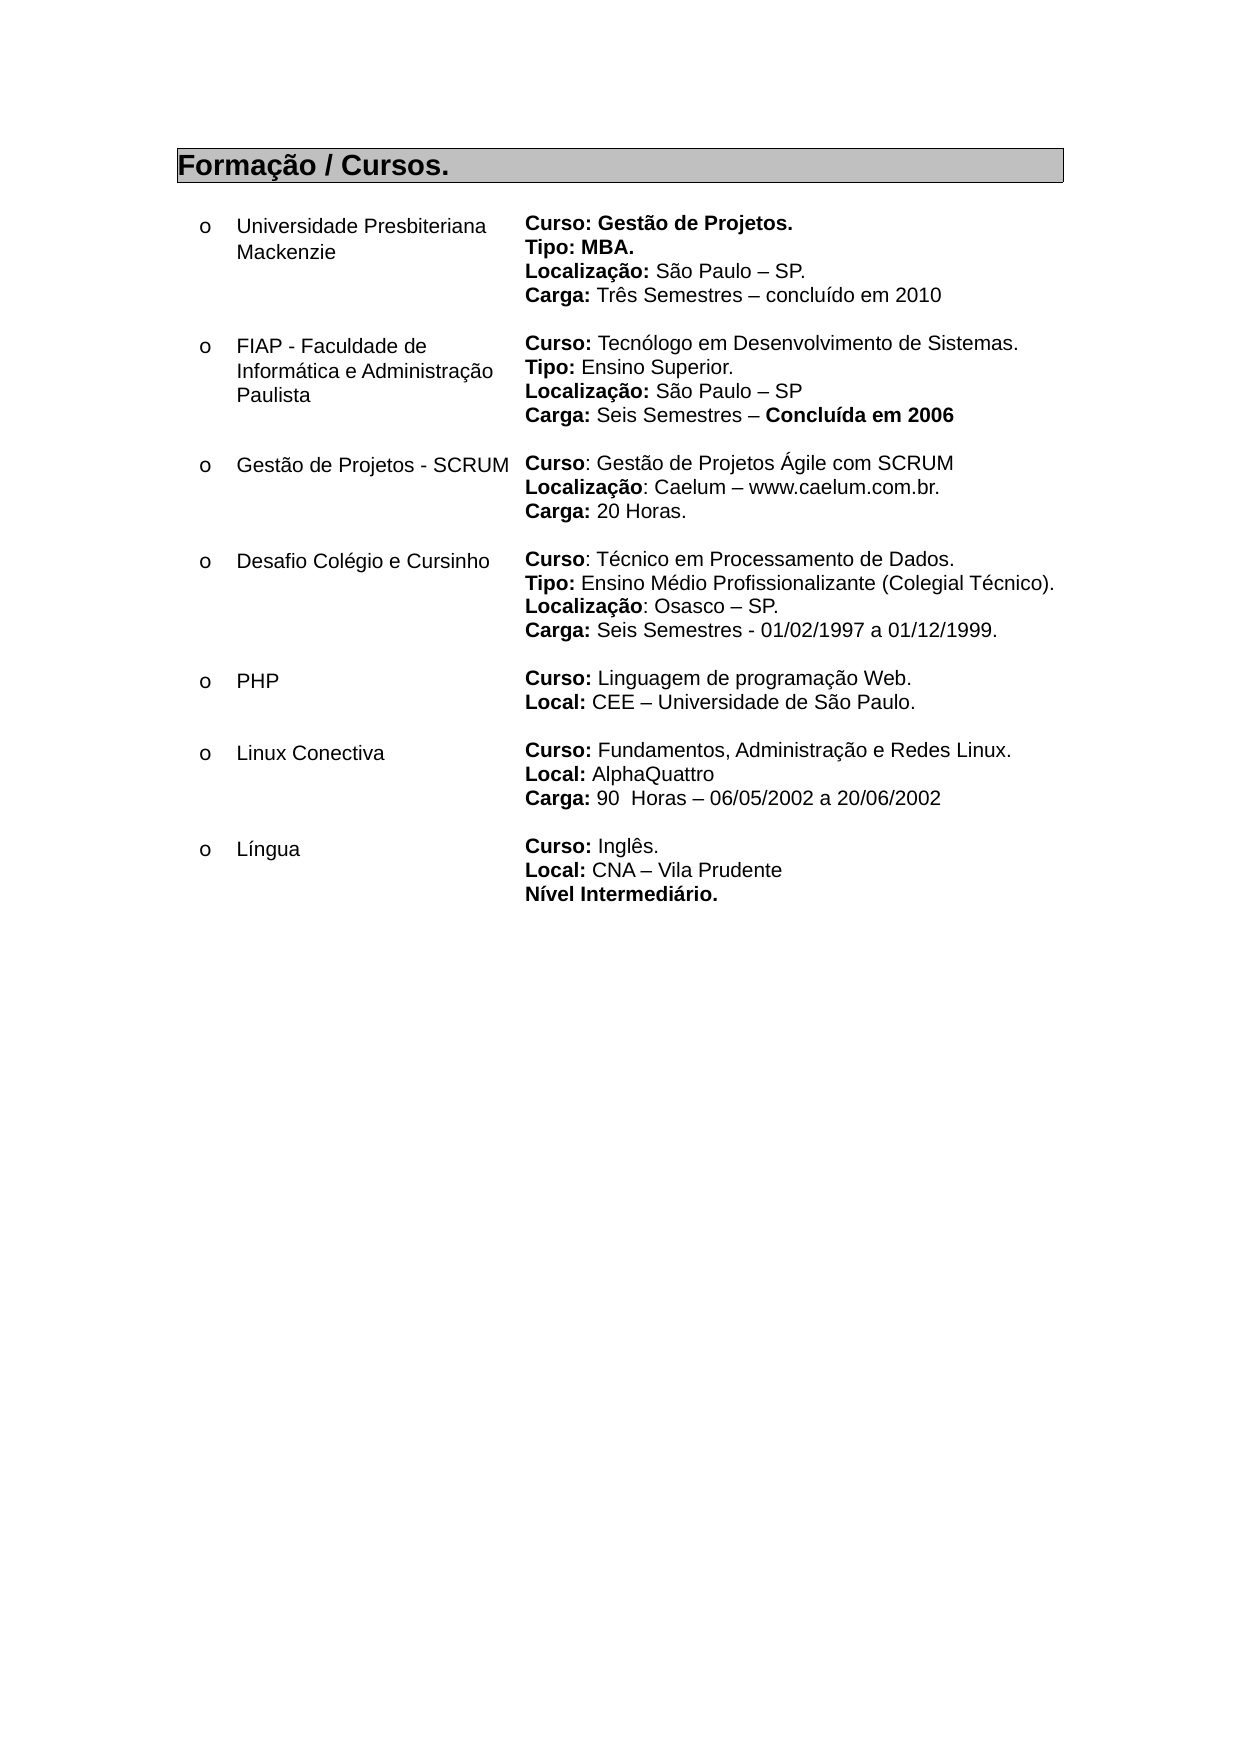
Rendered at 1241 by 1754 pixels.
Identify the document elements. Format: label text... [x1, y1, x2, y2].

table_cell Língua [177, 834, 525, 906]
table_header Curso: Gestão de Projetos. Tipo: MBA. Localização: São Paulo – SP. Carga: Três Semestres – concluído em 2010 [525, 211, 1063, 307]
table_cell Curso: Linguagem de programação Web. Local: CEE – Universidade de São Paulo. [525, 666, 1063, 714]
table_cell [177, 810, 525, 834]
table_cell [177, 523, 525, 546]
table_cell [177, 714, 525, 738]
table_cell Curso: Inglês. Local: CNA – Vila Prudente Nível Intermediário. [525, 834, 1063, 906]
table_cell Curso: Gestão de Projetos Ágile com SCRUM Localização: Caelum – www.caelum.com.br. Carga: 20 Horas. [525, 451, 1063, 522]
table_cell PHP [177, 666, 525, 714]
table_cell Curso: Fundamentos, Administração e Redes Linux. Local: AlphaQuattro Carga: 90 Horas – 06/05/2002 a 20/06/2002 [525, 738, 1063, 810]
table_cell Gestão de Projetos - SCRUM [177, 451, 525, 522]
table_cell [177, 642, 525, 666]
table_cell Curso: Técnico em Processamento de Dados. Tipo: Ensino Médio Profissionalizante (Colegial Técnico). Localização: Osasco – SP. Carga: Seis Semestres - 01/02/1997 a 01/12/1999. [525, 546, 1063, 642]
table_cell [525, 810, 1063, 834]
table_cell Linux Conectiva [177, 738, 525, 810]
table_cell FIAP - Faculdade de Informática e Administração Paulista [177, 331, 525, 427]
table_cell [525, 714, 1063, 738]
table_cell Curso: Tecnólogo em Desenvolvimento de Sistemas. Tipo: Ensino Superior. Localização: São Paulo – SP Carga: Seis Semestres – Concluída em 2006 [525, 331, 1063, 427]
table_cell [177, 307, 525, 331]
table_cell Desafio Colégio e Cursinho [177, 546, 525, 642]
table_cell [525, 427, 1063, 451]
table_cell [525, 642, 1063, 666]
table_cell [525, 523, 1063, 546]
table_header Formação / Cursos. [178, 149, 1063, 182]
table_header Universidade Presbiteriana Mackenzie [177, 211, 525, 307]
table_cell [177, 427, 525, 451]
table_cell [525, 307, 1063, 331]
